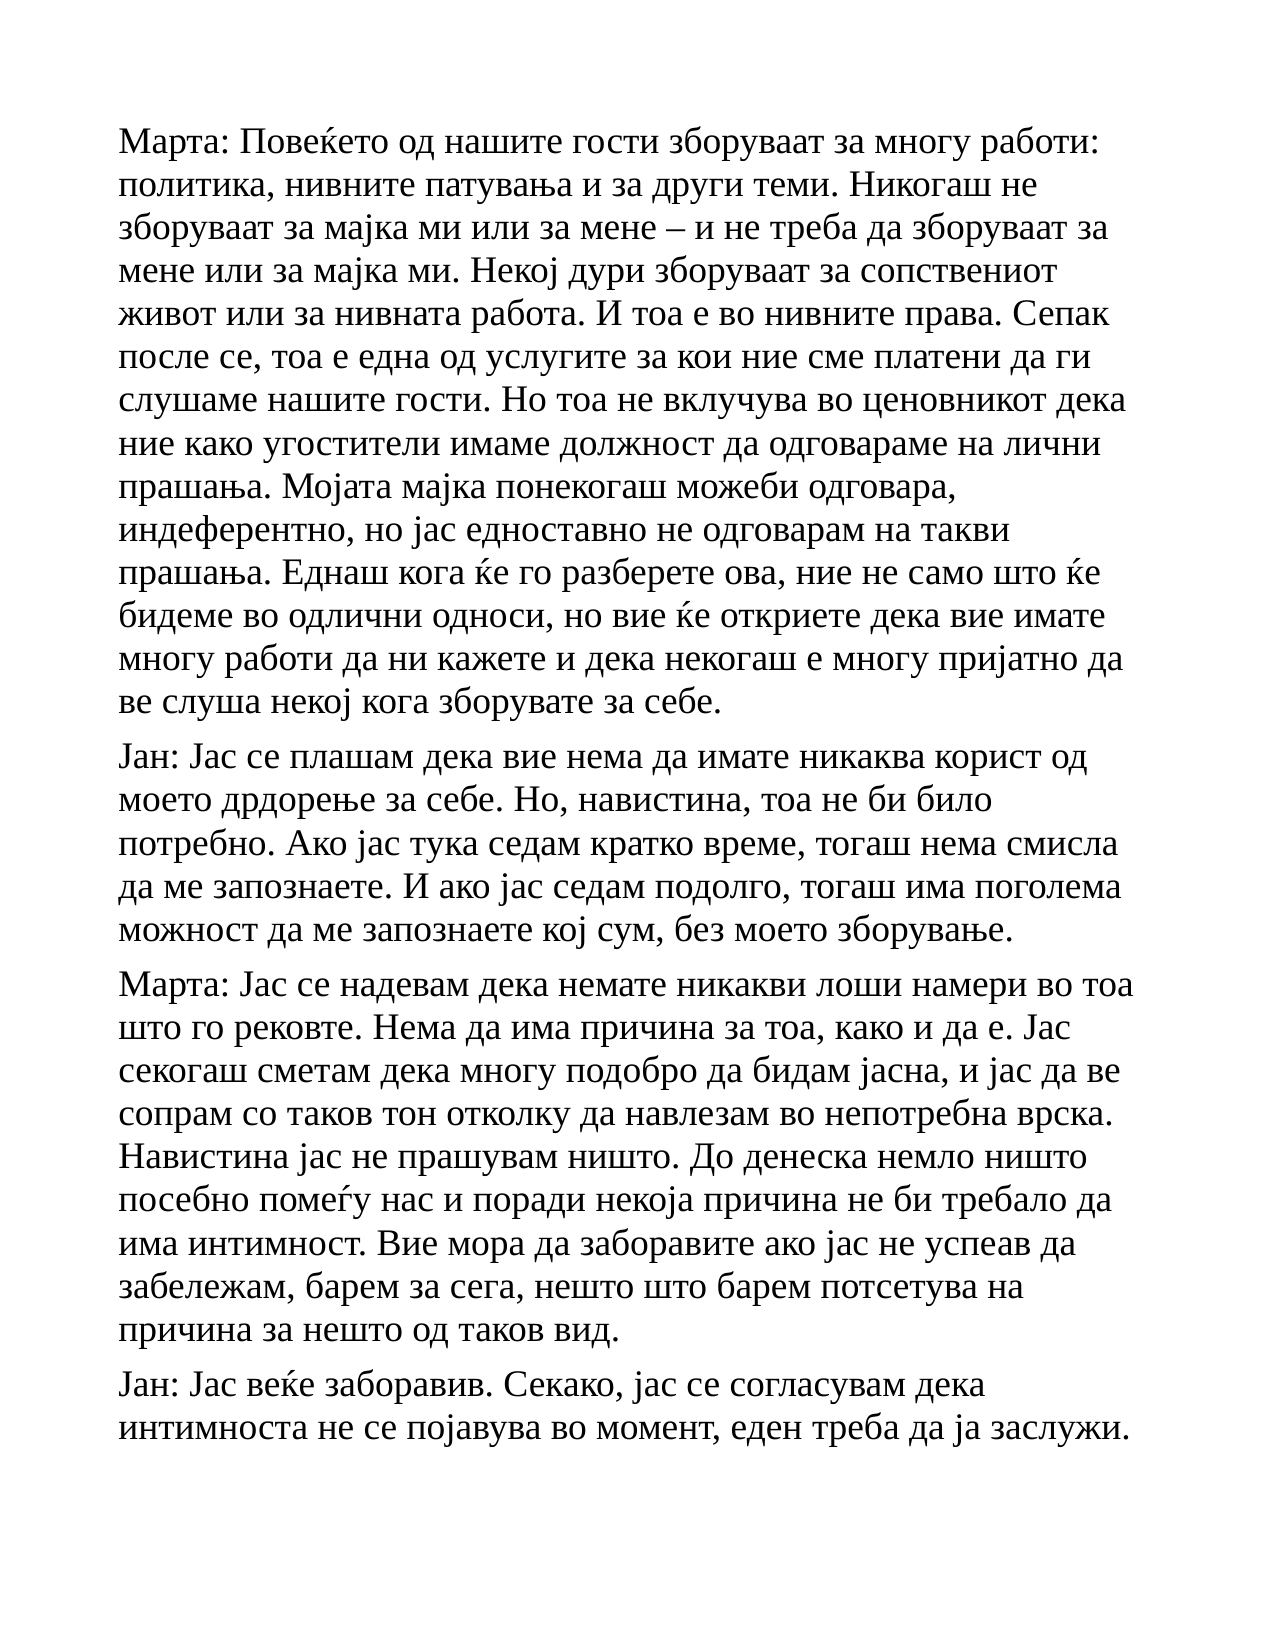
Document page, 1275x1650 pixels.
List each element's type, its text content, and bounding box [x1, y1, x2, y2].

text Јан: Јас веќе заборавив. Секако, јас се согласувам дека интимноста не се појавува во момент, еден треба да ја заслужи. [118, 1361, 1157, 1447]
text Јан: Јас се плашам дека вие нема да имате никаква корист од моето дрдорење за себе. Но, навистина, тоа не би било потребно. Ако јас тука седам кратко време, тогаш нема смисла да ме запознаете. И ако јас седам подолго, тогаш има поголема можност да ме запознаете кој сум, без моето зборување. [118, 734, 1157, 949]
text Марта: Повеќето од нашите гости зборуваат за многу работи: политика, нивните патувања и за други теми. Никогаш не зборуваат за мајка ми или за мене – и не треба да зборуваат за мене или за мајка ми. Некој дури зборуваат за сопствениот живот или за нивната работа. И тоа е во нивните права. Сепак после се, тоа е една од услугите за кои ние сме платени да ги слушаме нашите гости. Но тоа не вклучува во ценовникот дека ние како угостители имаме должност да одговараме на лични прашања. Мојата мајка понекогаш можеби одговара, индеферентно, но јас едноставно не одговарам на такви прашања. Еднаш кога ќе го разберете ова, ние не само што ќе бидеме во одлични односи, но вие ќе откриете дека вие имате многу работи да ни кажете и дека некогаш е многу пријатно да ве слуша некој кога зборувате за себе. [118, 118, 1157, 722]
text Марта: Јас се надевам дека немате никакви лоши намери во тоа што го рековте. Нема да има причина за тоа, како и да е. Јас секогаш сметам дека многу подобро да бидам јасна, и јас да ве сопрам со таков тон отколку да навлезам во непотребна врска. Навистина јас не прашувам ништо. До денеска немло ништо посебно помеѓу нас и поради некоја причина не би требало да има интимност. Вие мора да заборавите ако јас не успеав да забележам, барем за сега, нешто што барем потсетува на причина за нешто од таков вид. [118, 961, 1157, 1349]
